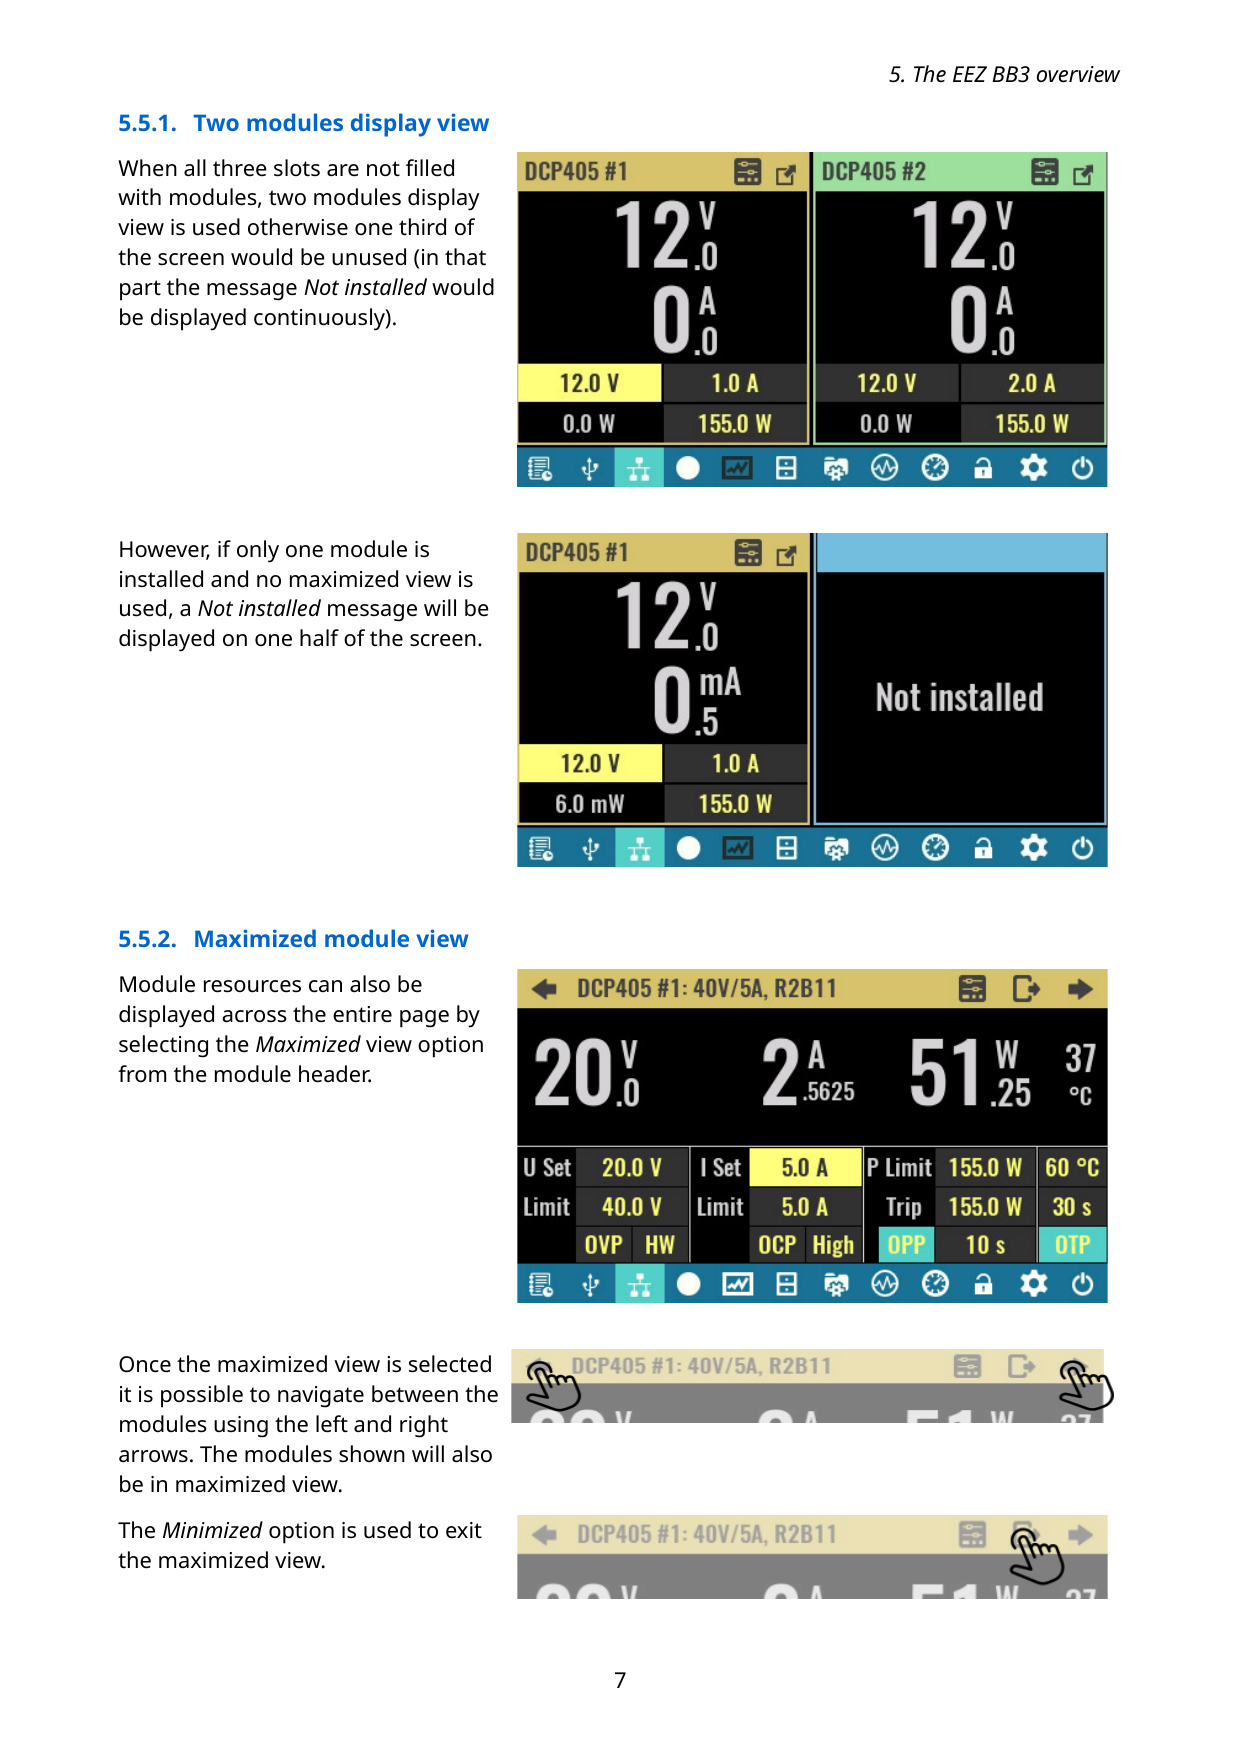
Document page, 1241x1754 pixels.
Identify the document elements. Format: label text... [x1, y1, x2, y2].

table_header [502, 969, 1123, 1332]
subtitle Two modules display view [118, 107, 1122, 138]
table_header [502, 1350, 1123, 1498]
subtitle Maximized module view [118, 923, 1122, 954]
table_header When all three slots are not filled with modules, two modules display view is used otherwise one third of the screen would be unused (in that part the message Not installed would be displayed continuously). [118, 153, 502, 517]
table_header [502, 153, 1122, 517]
table_header [502, 534, 1123, 897]
table_header However, if only one module is installed and no maximized view is used, a Not installed message will be displayed on one half of the screen. [118, 534, 502, 897]
table_header Module resources can also be displayed across the entire page by selecting the Maximized view option from the module header. [118, 969, 502, 1332]
picture [517, 533, 1108, 867]
table_header Once the maximized view is selected it is possible to navigate between the modules using the left and right arrows. The modules shown will also be in maximized view. [118, 1350, 502, 1498]
picture [511, 1349, 1114, 1423]
table_header The Minimized option is used to exit the maximized view. [118, 1516, 502, 1628]
picture [517, 969, 1108, 1303]
picture [517, 152, 1108, 487]
table_header [502, 1516, 1123, 1628]
picture [517, 1515, 1108, 1599]
